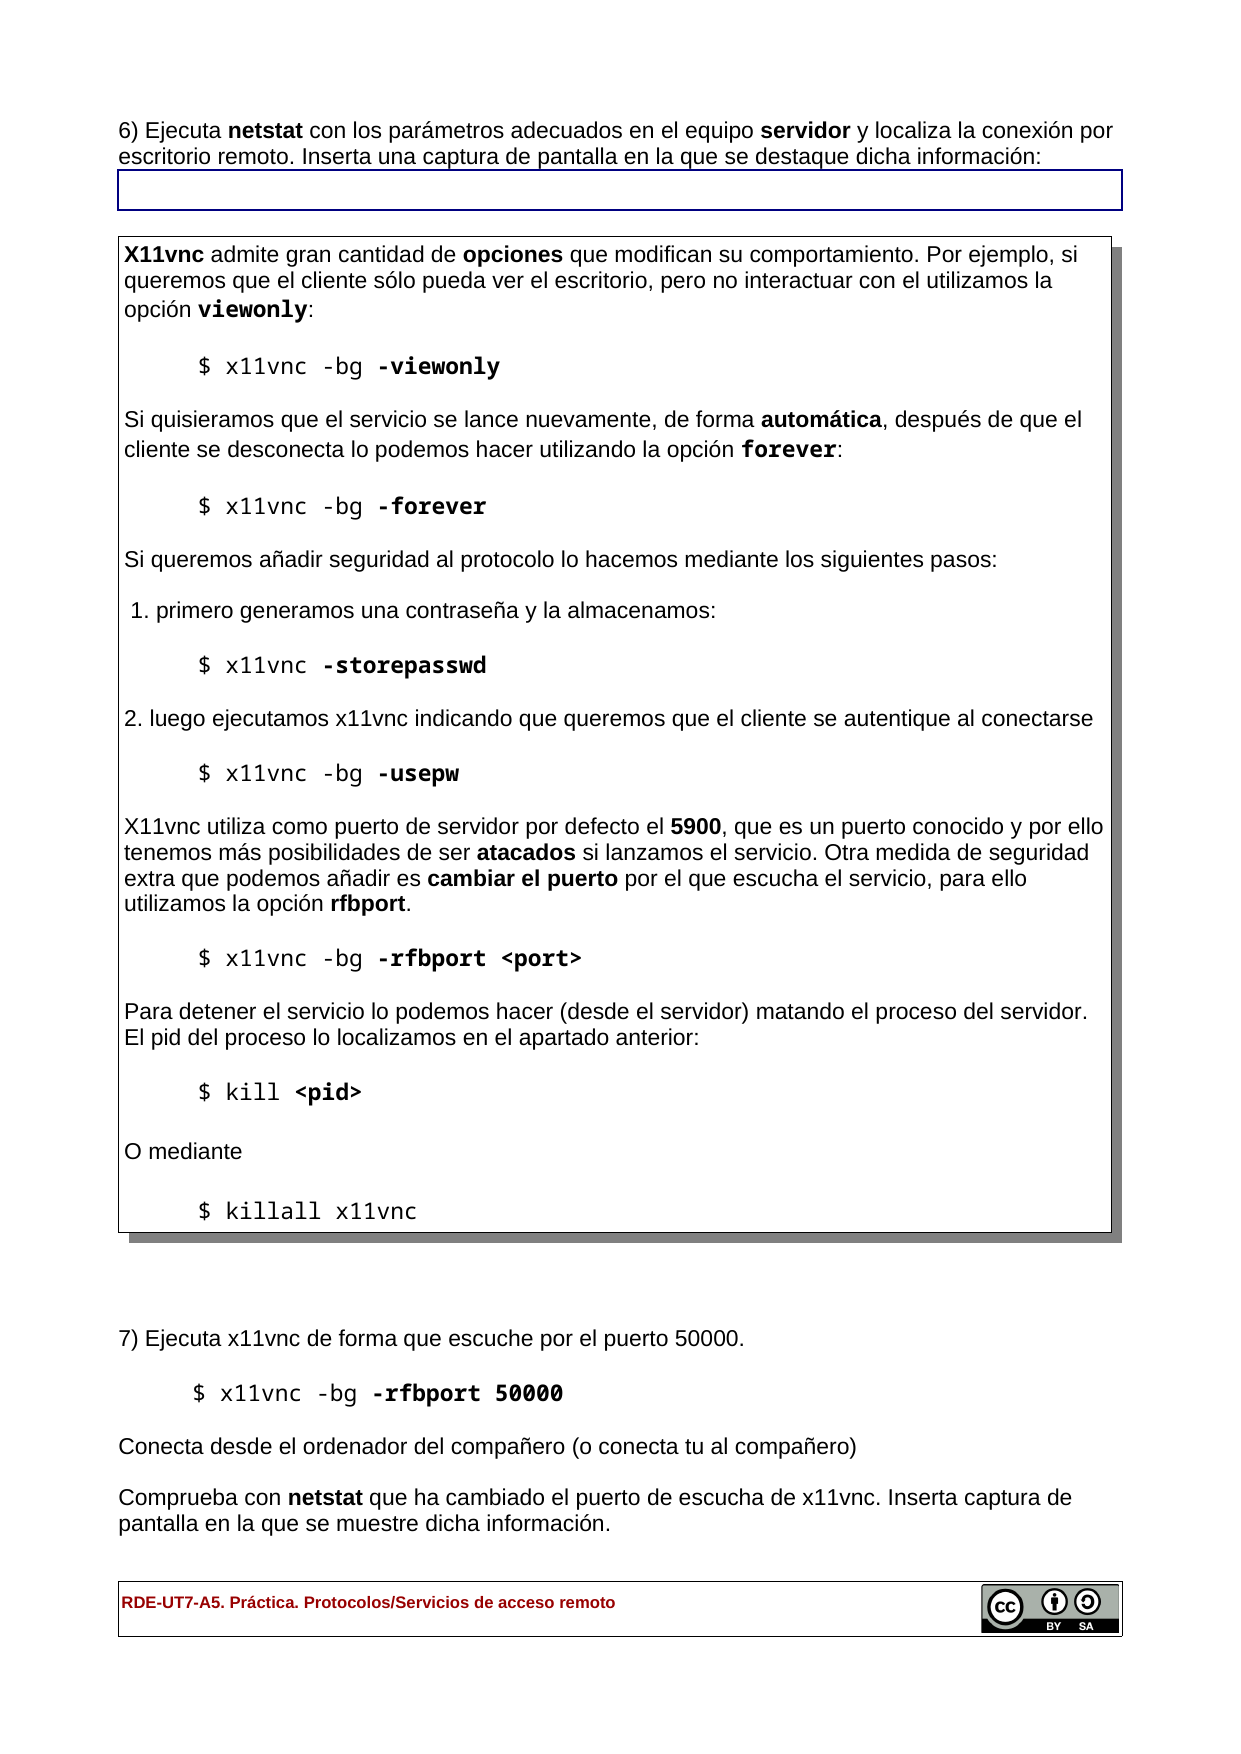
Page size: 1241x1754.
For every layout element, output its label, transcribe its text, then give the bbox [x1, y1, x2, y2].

table_header X11vnc admite gran cantidad de opciones que modifican su comportamiento. Por ejemplo, si queremos que el cliente sólo pueda ver el escritorio, pero no interactuar con el utilizamos la opción viewonly: $ x11vnc -bg -viewonly Si quisieramos que el servicio se lance nuevamente, de forma automática, después de que el cliente se desconecta lo podemos hacer utilizando la opción forever: $ x11vnc -bg -forever Si queremos añadir seguridad al protocolo lo hacemos mediante los siguientes pasos: 1. primero generamos una contraseña y la almacenamos: $ x11vnc -storepasswd 2. luego ejecutamos x11vnc indicando que queremos que el cliente se autentique al conectarse $ x11vnc -bg -usepw X11vnc utiliza como puerto de servidor por defecto el 5900, que es un puerto conocido y por ello tenemos más posibilidades de ser atacados si lanzamos el servicio. Otra medida de seguridad extra que podemos añadir es cambiar el puerto por el que escucha el servicio, para ello utilizamos la opción rfbport. $ x11vnc -bg -rfbport <port> Para detener el servicio lo podemos hacer (desde el servidor) matando el proceso del servidor. El pid del proceso lo localizamos en el apartado anterior: $ kill <pid> O mediante $ killall x11vnc [119, 237, 1111, 1232]
picture [981, 1584, 1119, 1633]
text 7) Ejecuta x11vnc de forma que escuche por el puerto 50000. [118, 1325, 1122, 1351]
text Conecta desde el ordenador del compañero (o conecta tu al compañero) [118, 1433, 1122, 1459]
text $ x11vnc -bg -rfbport 50000 [192, 1377, 1122, 1408]
text 6) Ejecuta netstat con los parámetros adecuados en el equipo servidor y localiza la conexión por escritorio remoto. Inserta una captura de pantalla en la que se destaque dicha información: [118, 118, 1122, 169]
text Comprueba con netstat que ha cambiado el puerto de escucha de x11vnc. Inserta captura de pantalla en la que se muestre dicha información. [118, 1485, 1122, 1536]
table_header [119, 171, 1121, 208]
